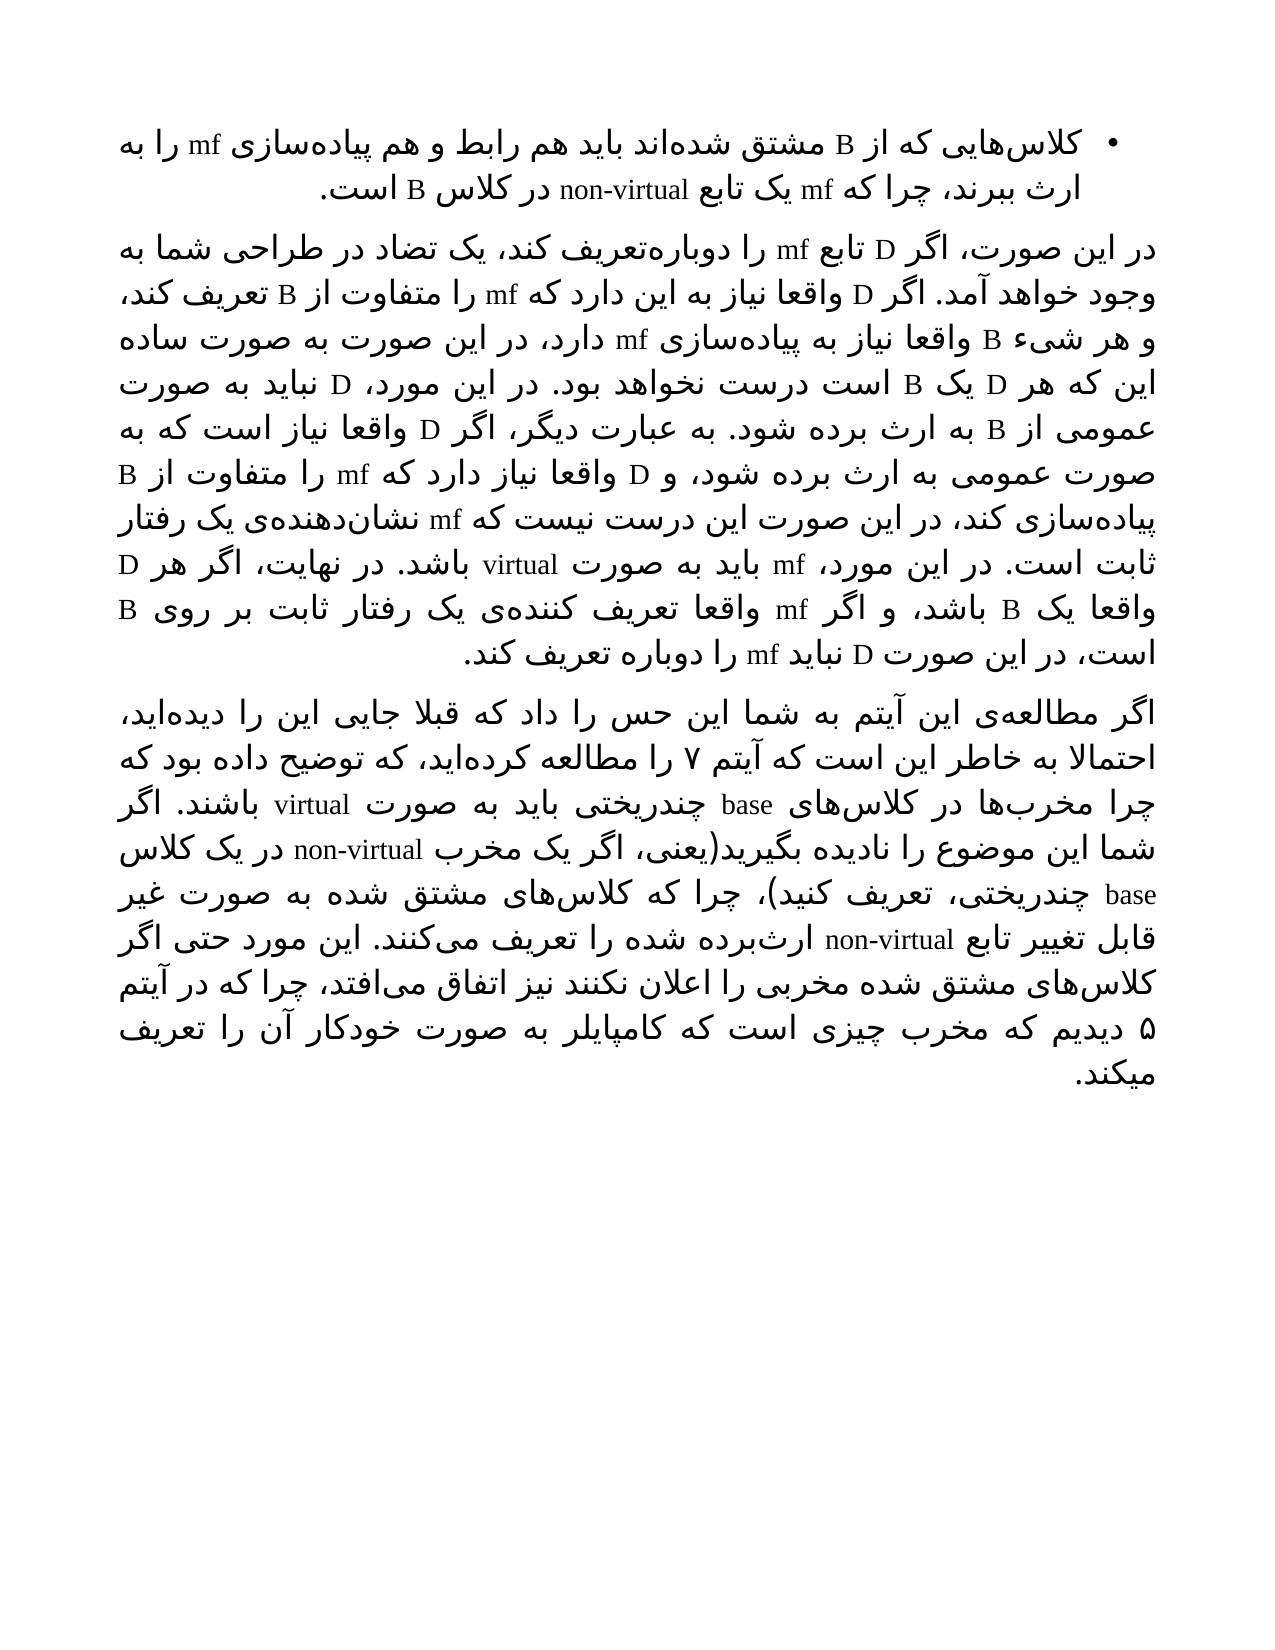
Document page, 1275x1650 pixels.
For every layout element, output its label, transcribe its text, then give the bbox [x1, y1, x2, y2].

text اگر مطالعه‌ی این آیتم به شما این حس را داد که قبلا جایی این را دیده‌اید، احتمالا به خاطر این است که آیتم ۷ را مطالعه کرده‌اید، که توضیح داده بود که چرا مخرب‌ها در کلاس‌های base چندریختی باید به صورت virtual باشند. اگر شما این موضوع را نادیده بگیرید(یعنی، اگر یک مخرب non-virtual در یک کلاس base چندریختی، تعریف کنید)، چرا که کلاس‌های مشتق شده به صورت غیر قابل تغییر تابع non-virtual ارث‌برده شده را تعریف می‌کنند. این مورد حتی اگر کلاس‌های مشتق شده مخربی را اعلان نکنند نیز اتفاق می‌افتد، چرا که در آیتم ۵ دیدیم که مخرب چیزی است که کامپایلر به صورت خودکار آن را تعریف میکند. [118, 688, 1157, 1093]
list کلاس‌هایی که از B مشتق شده‌اند باید هم رابط و هم پیاده‌سازی mf را به ارث ببرند، چرا که mf یک تابع non-virtual در کلاس B است. [118, 118, 1119, 208]
text در این صورت، اگر D تابع mf را دوباره‌تعریف کند، یک تضاد در طراحی شما به وجود خواهد آمد. اگر D واقعا نیاز به این دارد که mf را متفاوت از B تعریف کند، و هر شیء B واقعا نیاز به پیاده‌سازی mf دارد، در این صورت به صورت ساده این که هر D یک B است درست نخواهد بود. در این مورد، D نباید به صورت عمومی از B به ارث برده شود. به عبارت دیگر، اگر D واقعا نیاز است که به صورت عمومی به ارث برده شود، و D واقعا نیاز دارد که mf را متفاوت از B پیاده‌سازی کند، در این صورت این درست نیست که mf نشان‌دهنده‌ی یک رفتار ثابت است. در این مورد، mf باید به صورت virtual‌ باشد. در نهایت، اگر هر D واقعا یک B باشد، و اگر mf واقعا تعریف کننده‌ی یک رفتار ثابت بر روی B است، در این صورت D نباید mf را دوباره تعریف کند. [118, 223, 1157, 673]
